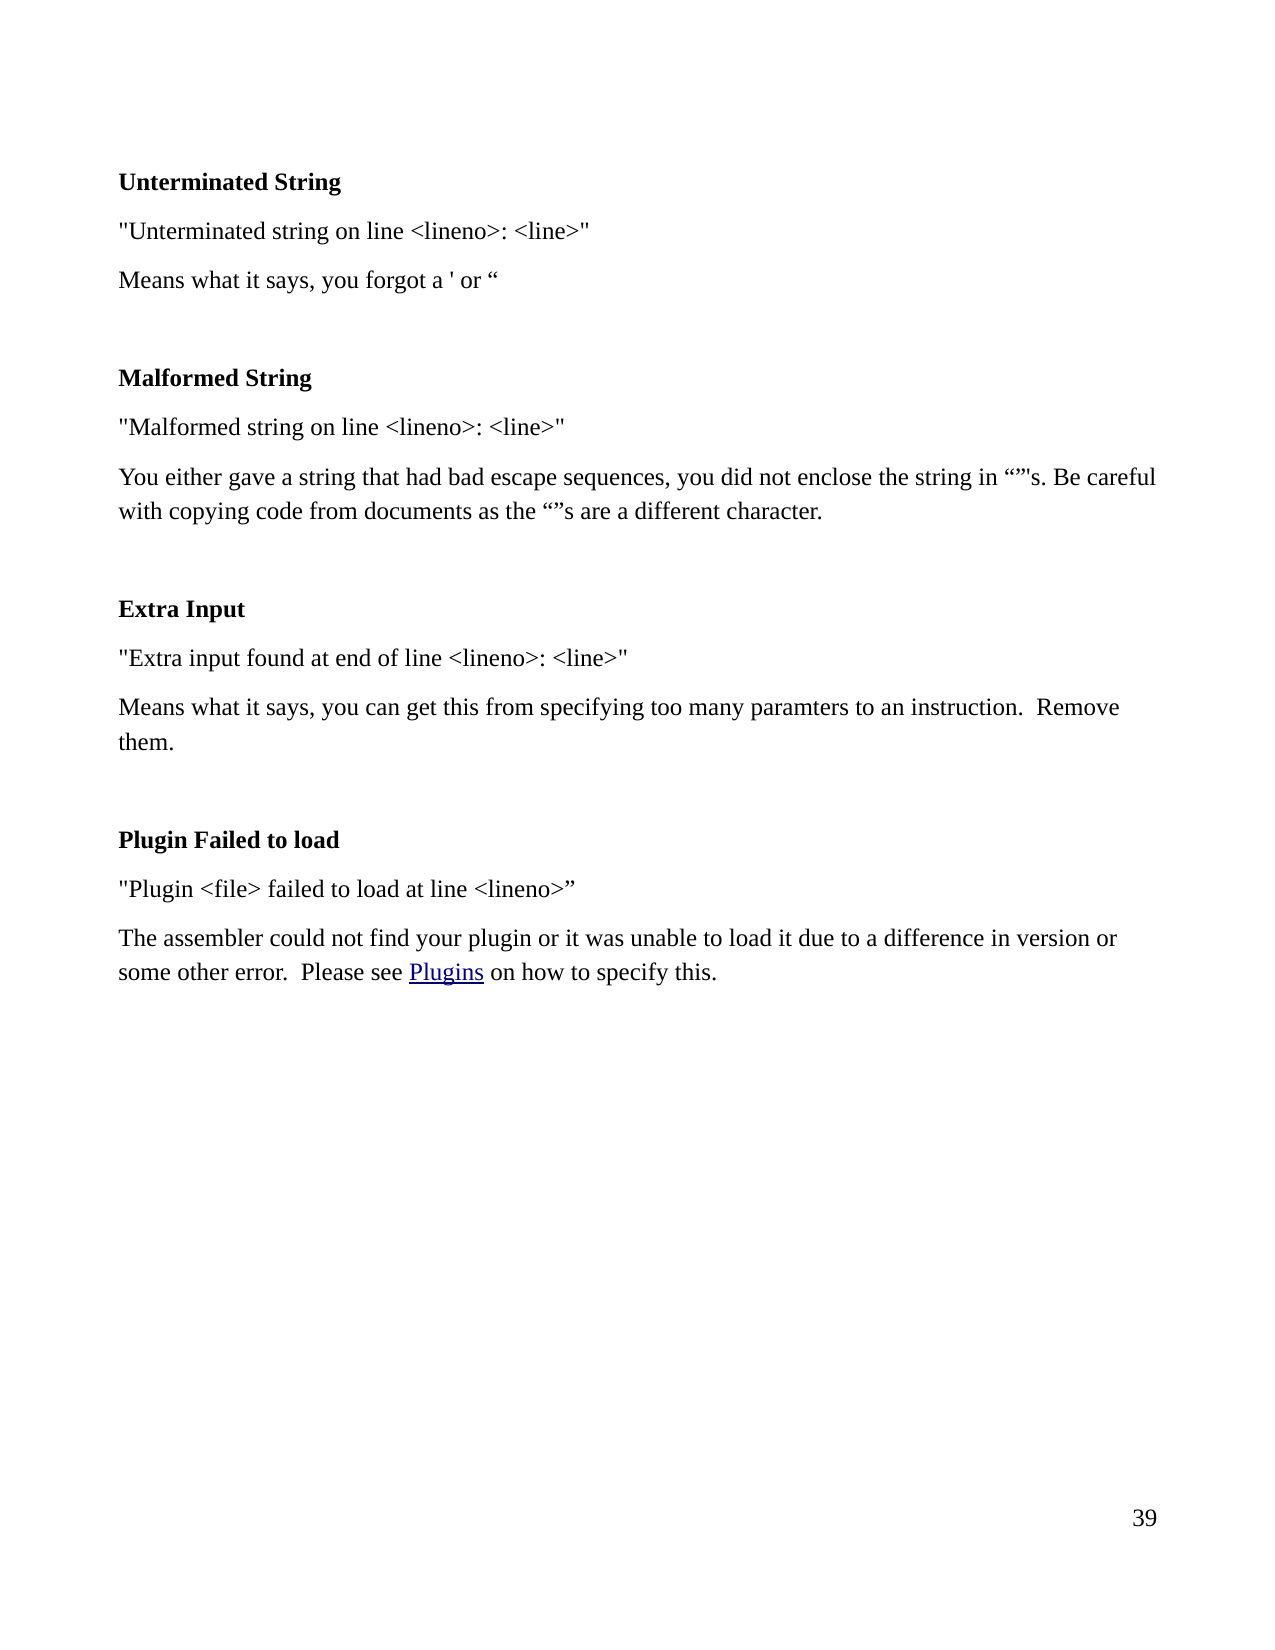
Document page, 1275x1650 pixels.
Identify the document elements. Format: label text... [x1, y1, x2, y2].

text "Plugin <file> failed to load at line <lineno>” [118, 874, 1157, 903]
text "Malformed string on line <lineno>: <line>" [118, 412, 1157, 441]
text You either gave a string that had bad escape sequences, you did not enclose the string in “”'s. Be careful with copying code from documents as the “”s are a different character. [118, 462, 1157, 525]
text The assembler could not find your plugin or it was unable to load it due to a difference in version or some other error. Please see Plugins on how to specify this. [118, 923, 1157, 986]
text Extra Input [118, 594, 1157, 623]
text Malformed String [118, 363, 1157, 392]
text "Unterminated string on line <lineno>: <line>" [118, 216, 1157, 245]
text Means what it says, you can get this from specifying too many paramters to an instruction. Remove them. [118, 692, 1157, 756]
text Unterminated String [118, 167, 1157, 196]
text Plugin Failed to load [118, 825, 1157, 854]
text Means what it says, you forgot a ' or “ [118, 265, 1157, 294]
text "Extra input found at end of line <lineno>: <line>" [118, 643, 1157, 672]
